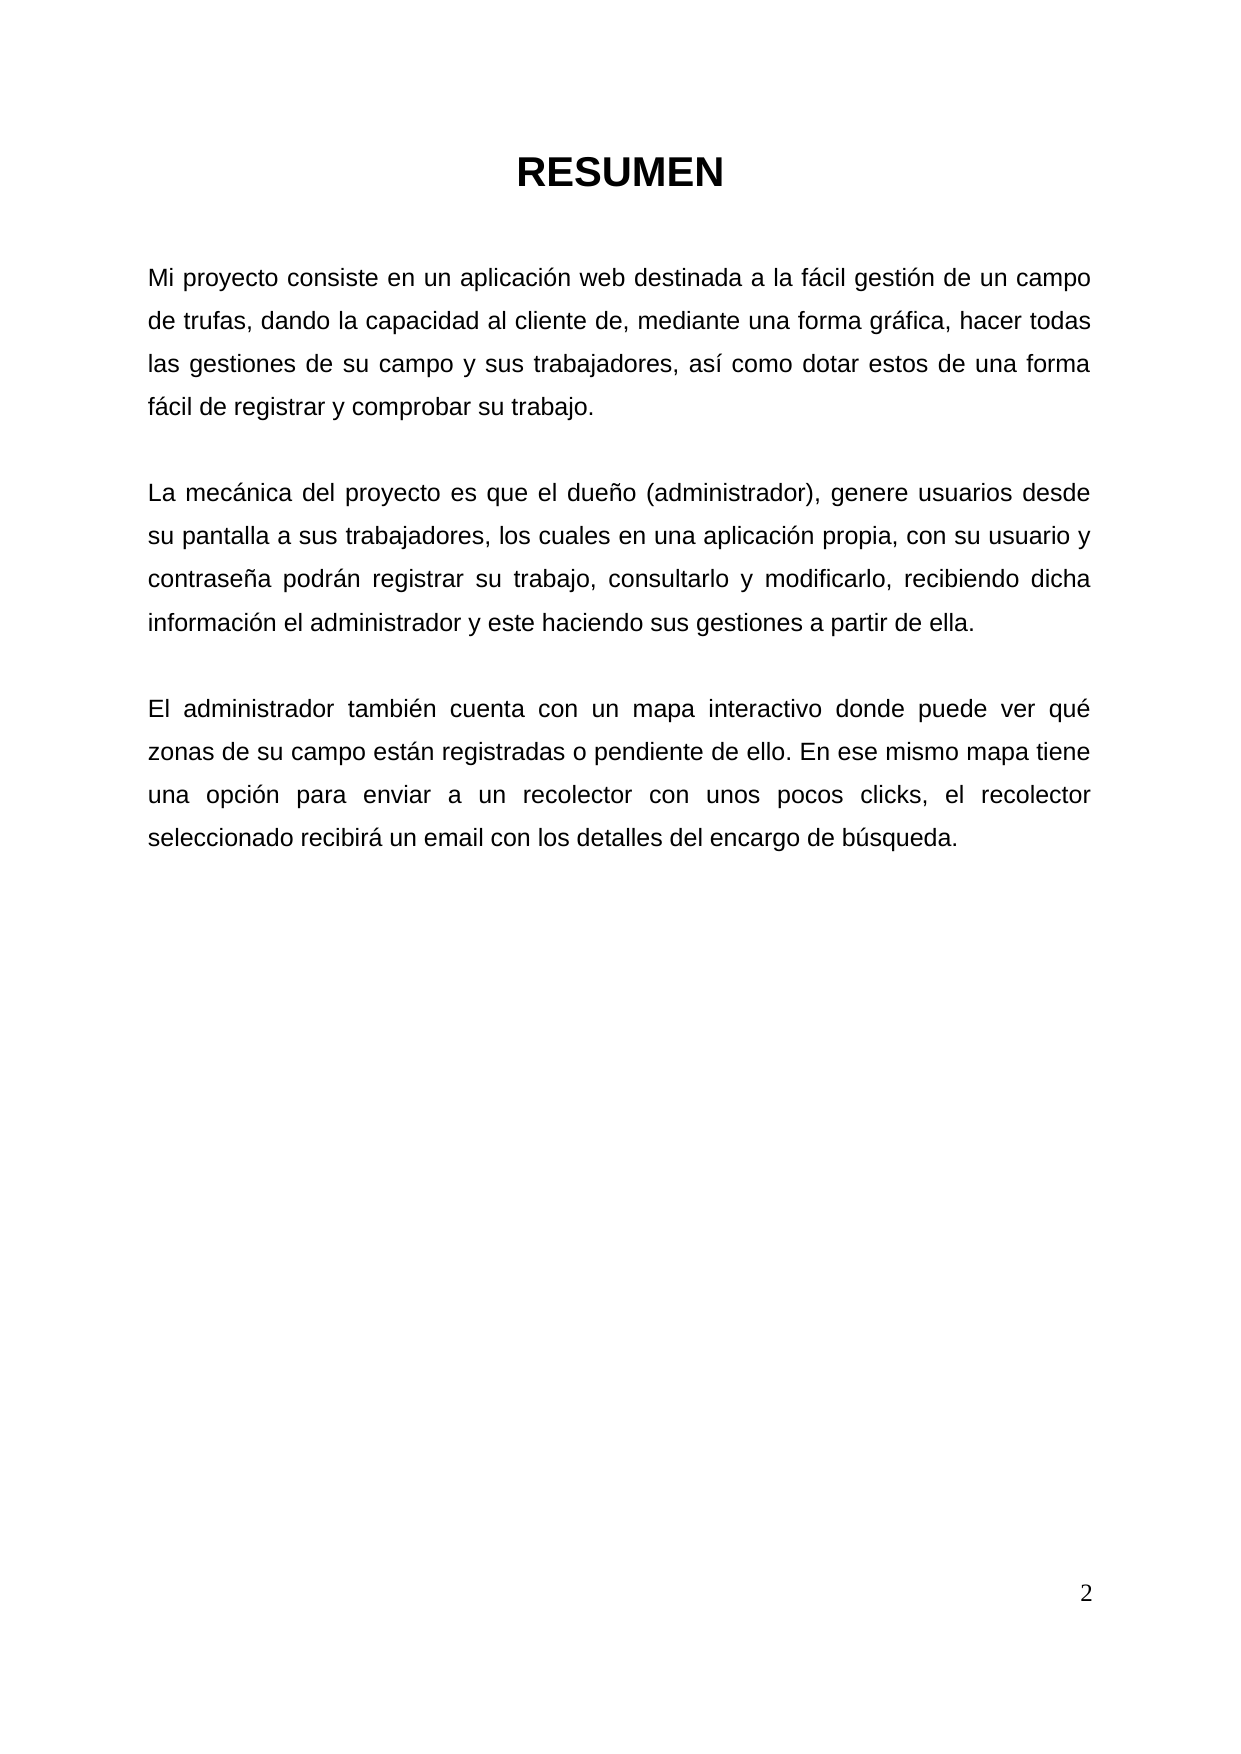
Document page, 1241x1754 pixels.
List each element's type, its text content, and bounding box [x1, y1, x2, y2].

text Mi proyecto consiste en un aplicación web destinada a la fácil gestión de un campo de trufas, dando la capacidad al cliente de, mediante una forma gráfica, hacer todas las gestiones de su campo y sus trabajadores, así como dotar estos de una forma fácil de registrar y comprobar su trabajo. [148, 263, 1093, 421]
text La mecánica del proyecto es que el dueño (administrador), genere usuarios desde su pantalla a sus trabajadores, los cuales en una aplicación propia, con su usuario y contraseña podrán registrar su trabajo, consultarlo y modificarlo, recibiendo dicha información el administrador y este haciendo sus gestiones a partir de ella. [148, 478, 1093, 636]
text RESUMEN [148, 148, 1093, 196]
text El administrador también cuenta con un mapa interactivo donde puede ver qué zonas de su campo están registradas o pendiente de ello. En ese mismo mapa tiene una opción para enviar a un recolector con unos pocos clicks, el recolector seleccionado recibirá un email con los detalles del encargo de búsqueda. [148, 694, 1093, 852]
